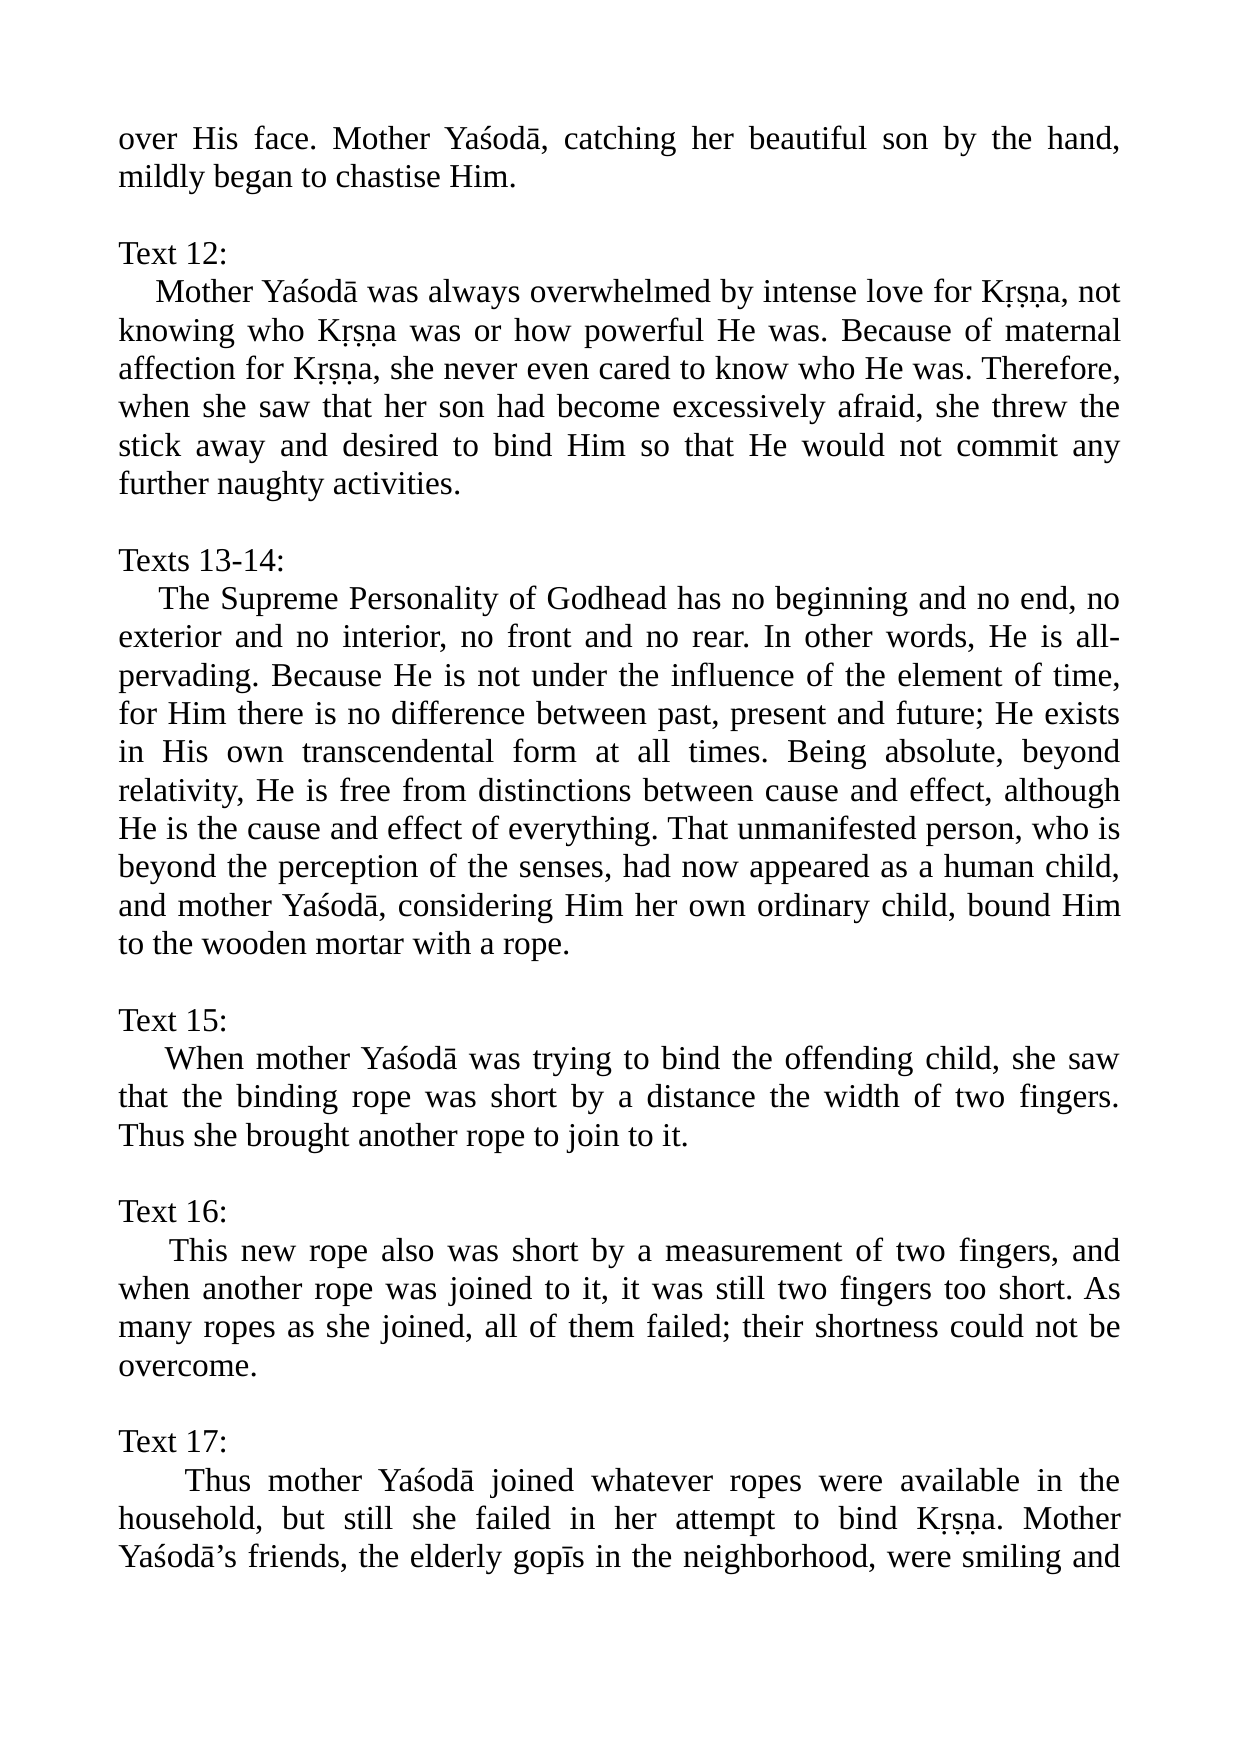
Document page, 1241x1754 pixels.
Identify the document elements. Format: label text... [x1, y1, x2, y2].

text Text 17: [118, 1421, 1122, 1460]
text This new rope also was short by a measurement of two fingers, and when another rope was joined to it, it was still two fingers too short. As many ropes as she joined, all of them failed; their shortness could not be overcome. [118, 1230, 1122, 1383]
text Text 12: [118, 233, 1122, 271]
text Text 15: [118, 1000, 1122, 1038]
text Text 16: [118, 1191, 1122, 1230]
text Mother Yaśodā was always overwhelmed by intense love for Kṛṣṇa, not knowing who Kṛṣṇa was or how powerful He was. Because of maternal affection for Kṛṣṇa, she never even cared to know who He was. Therefore, when she saw that her son had become excessively afraid, she threw the stick away and desired to bind Him so that He would not commit any further naughty activities. [118, 271, 1122, 501]
text When mother Yaśodā was trying to bind the offending child, she saw that the binding rope was short by a distance the width of two fingers. Thus she brought another rope to join to it. [118, 1038, 1122, 1153]
text Texts 13-14: [118, 540, 1122, 578]
text The Supreme Personality of Godhead has no beginning and no end, no exterior and no interior, no front and no rear. In other words, He is all-pervading. Because He is not under the influence of the element of time, for Him there is no difference between past, present and future; He exists in His own transcendental form at all times. Being absolute, beyond relativity, He is free from distinctions between cause and effect, although He is the cause and effect of everything. That unmanifested person, who is beyond the perception of the senses, had now appeared as a human child, and mother Yaśodā, considering Him her own ordinary child, bound Him to the wooden mortar with a rope. [118, 578, 1122, 961]
text over His face. Mother Yaśodā, catching her beautiful son by the hand, mildly began to chastise Him. [118, 118, 1122, 195]
text Thus mother Yaśodā joined whatever ropes were available in the household, but still she failed in her attempt to bind Kṛṣṇa. Mother Yaśodā’s friends, the elderly gopīs in the neighborhood, were smiling and [118, 1460, 1122, 1575]
